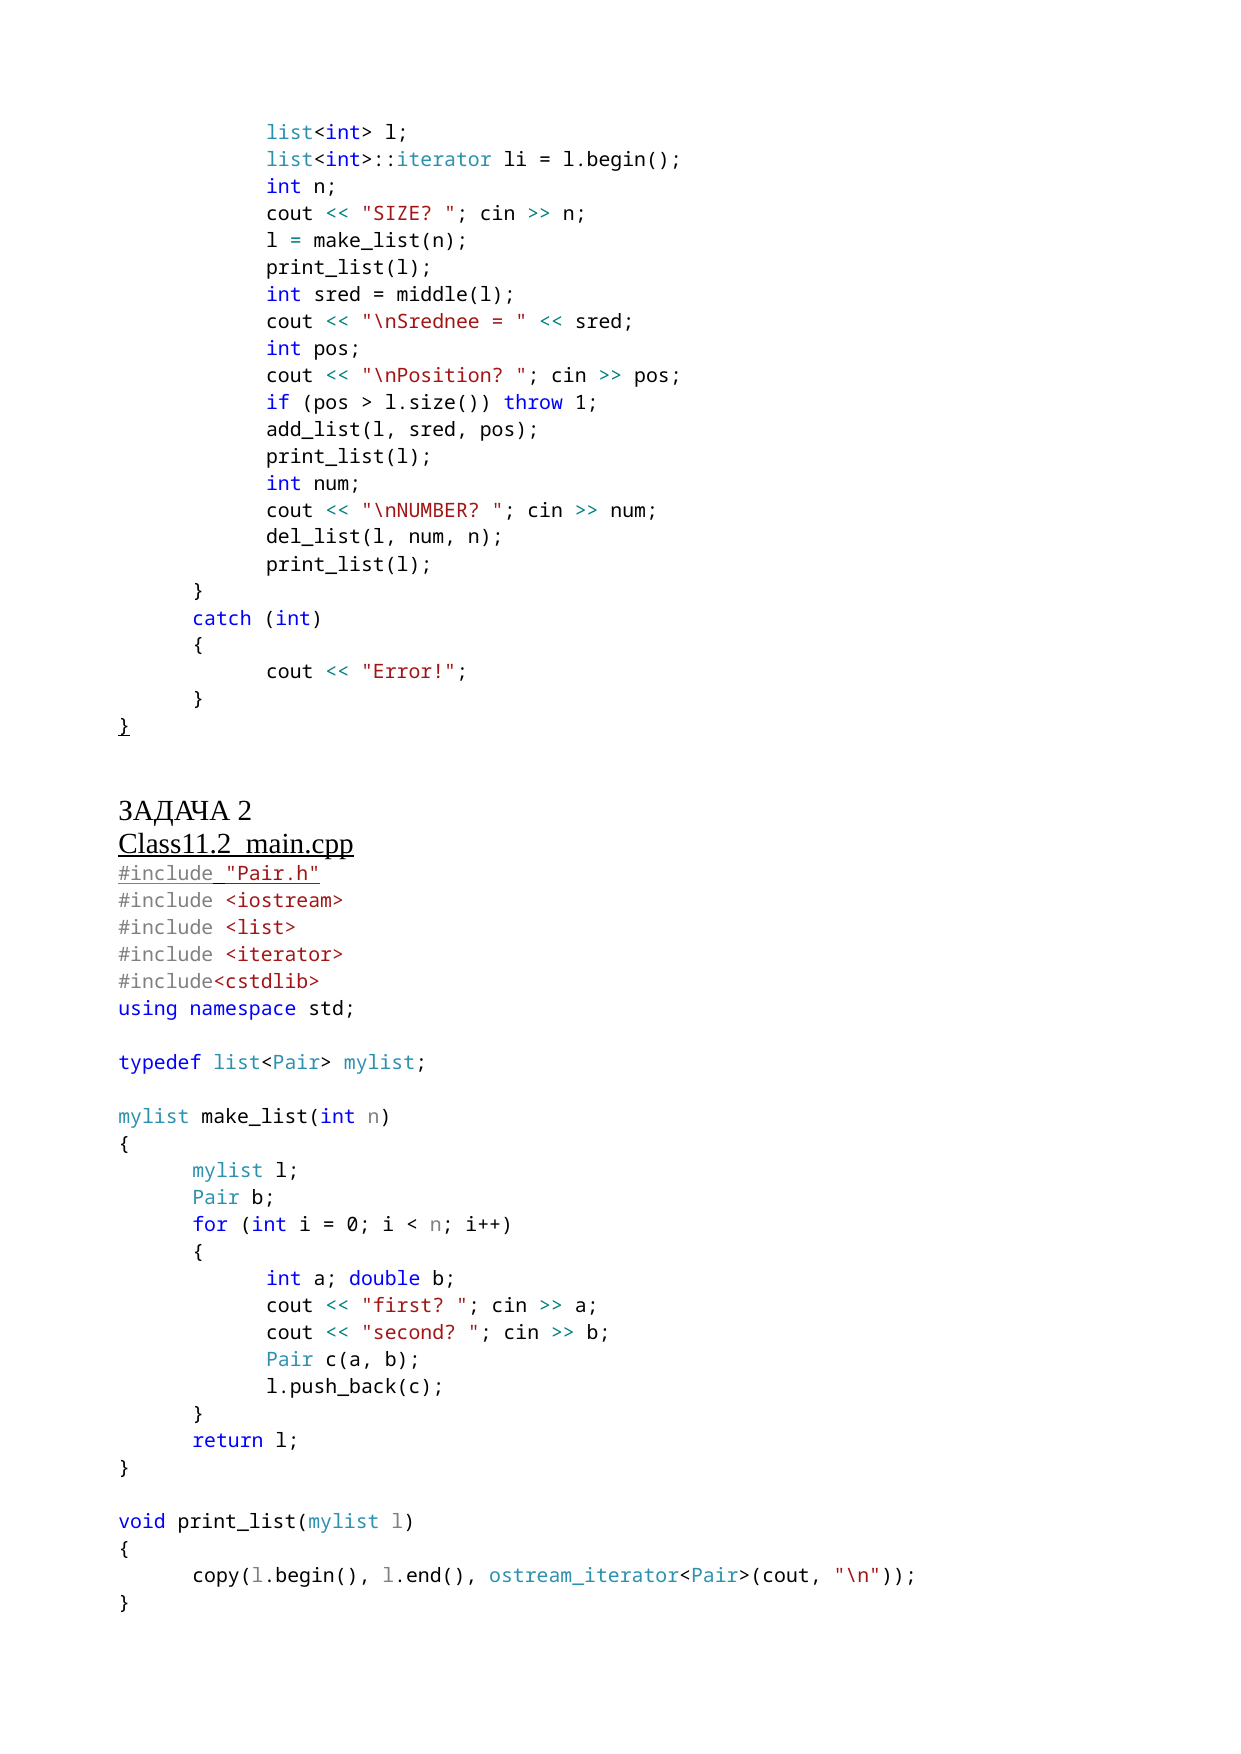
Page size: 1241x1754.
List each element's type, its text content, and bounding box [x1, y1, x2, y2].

text print_list(l); [118, 550, 1122, 577]
text add_list(l, sred, pos); [118, 415, 1122, 442]
text #include <list> [118, 914, 1122, 941]
text del_list(l, num, n); [118, 523, 1122, 550]
text return l; [118, 1426, 1122, 1453]
text #include <iostream> [118, 887, 1122, 914]
text { [118, 631, 1122, 658]
text Pair b; [118, 1183, 1122, 1210]
text print_list(l); [118, 253, 1122, 280]
text { [118, 1129, 1122, 1156]
text void print_list(mylist l) [118, 1507, 1122, 1534]
text cout << "\nSrednee = " << sred; [118, 307, 1122, 334]
text l = make_list(n); [118, 226, 1122, 253]
text mylist make_list(int n) [118, 1102, 1122, 1129]
text int pos; [118, 334, 1122, 361]
text mylist l; [118, 1156, 1122, 1183]
text } [118, 1453, 1122, 1480]
text } [118, 712, 1122, 739]
text l.push_back(c); [118, 1372, 1122, 1399]
text } [118, 685, 1122, 712]
text catch (int) [118, 604, 1122, 631]
text cout << "Error!"; [118, 658, 1122, 685]
text cout << "second? "; cin >> b; [118, 1318, 1122, 1345]
text cout << "SIZE? "; cin >> n; [118, 199, 1122, 226]
text #include <iterator> [118, 941, 1122, 968]
text int n; [118, 172, 1122, 199]
text typedef list<Pair> mylist; [118, 1048, 1122, 1076]
text Pair c(a, b); [118, 1345, 1122, 1372]
text int sred = middle(l); [118, 280, 1122, 307]
text list<int>::iterator li = l.begin(); [118, 145, 1122, 172]
text #include<cstdlib> [118, 968, 1122, 994]
text cout << "\nPosition? "; cin >> pos; [118, 361, 1122, 388]
text int num; [118, 469, 1122, 496]
text copy(l.begin(), l.end(), ostream_iterator<Pair>(cout, "\n")); [118, 1561, 1122, 1588]
text cout << "first? "; cin >> a; [118, 1291, 1122, 1318]
text #include "Pair.h" [118, 860, 1122, 887]
text list<int> l; [118, 118, 1122, 145]
text int a; double b; [118, 1264, 1122, 1291]
text if (pos > l.size()) throw 1; [118, 388, 1122, 415]
text { [118, 1534, 1122, 1561]
text } [118, 1588, 1122, 1615]
text } [118, 1399, 1122, 1426]
text { [118, 1237, 1122, 1264]
text cout << "\nNUMBER? "; cin >> num; [118, 496, 1122, 523]
text } [118, 577, 1122, 604]
text for (int i = 0; i < n; i++) [118, 1210, 1122, 1237]
text using namespace std; [118, 994, 1122, 1022]
text Class11.2_main.cpp [118, 826, 1122, 860]
text ЗАДАЧА 2 [118, 793, 1122, 826]
text print_list(l); [118, 442, 1122, 469]
